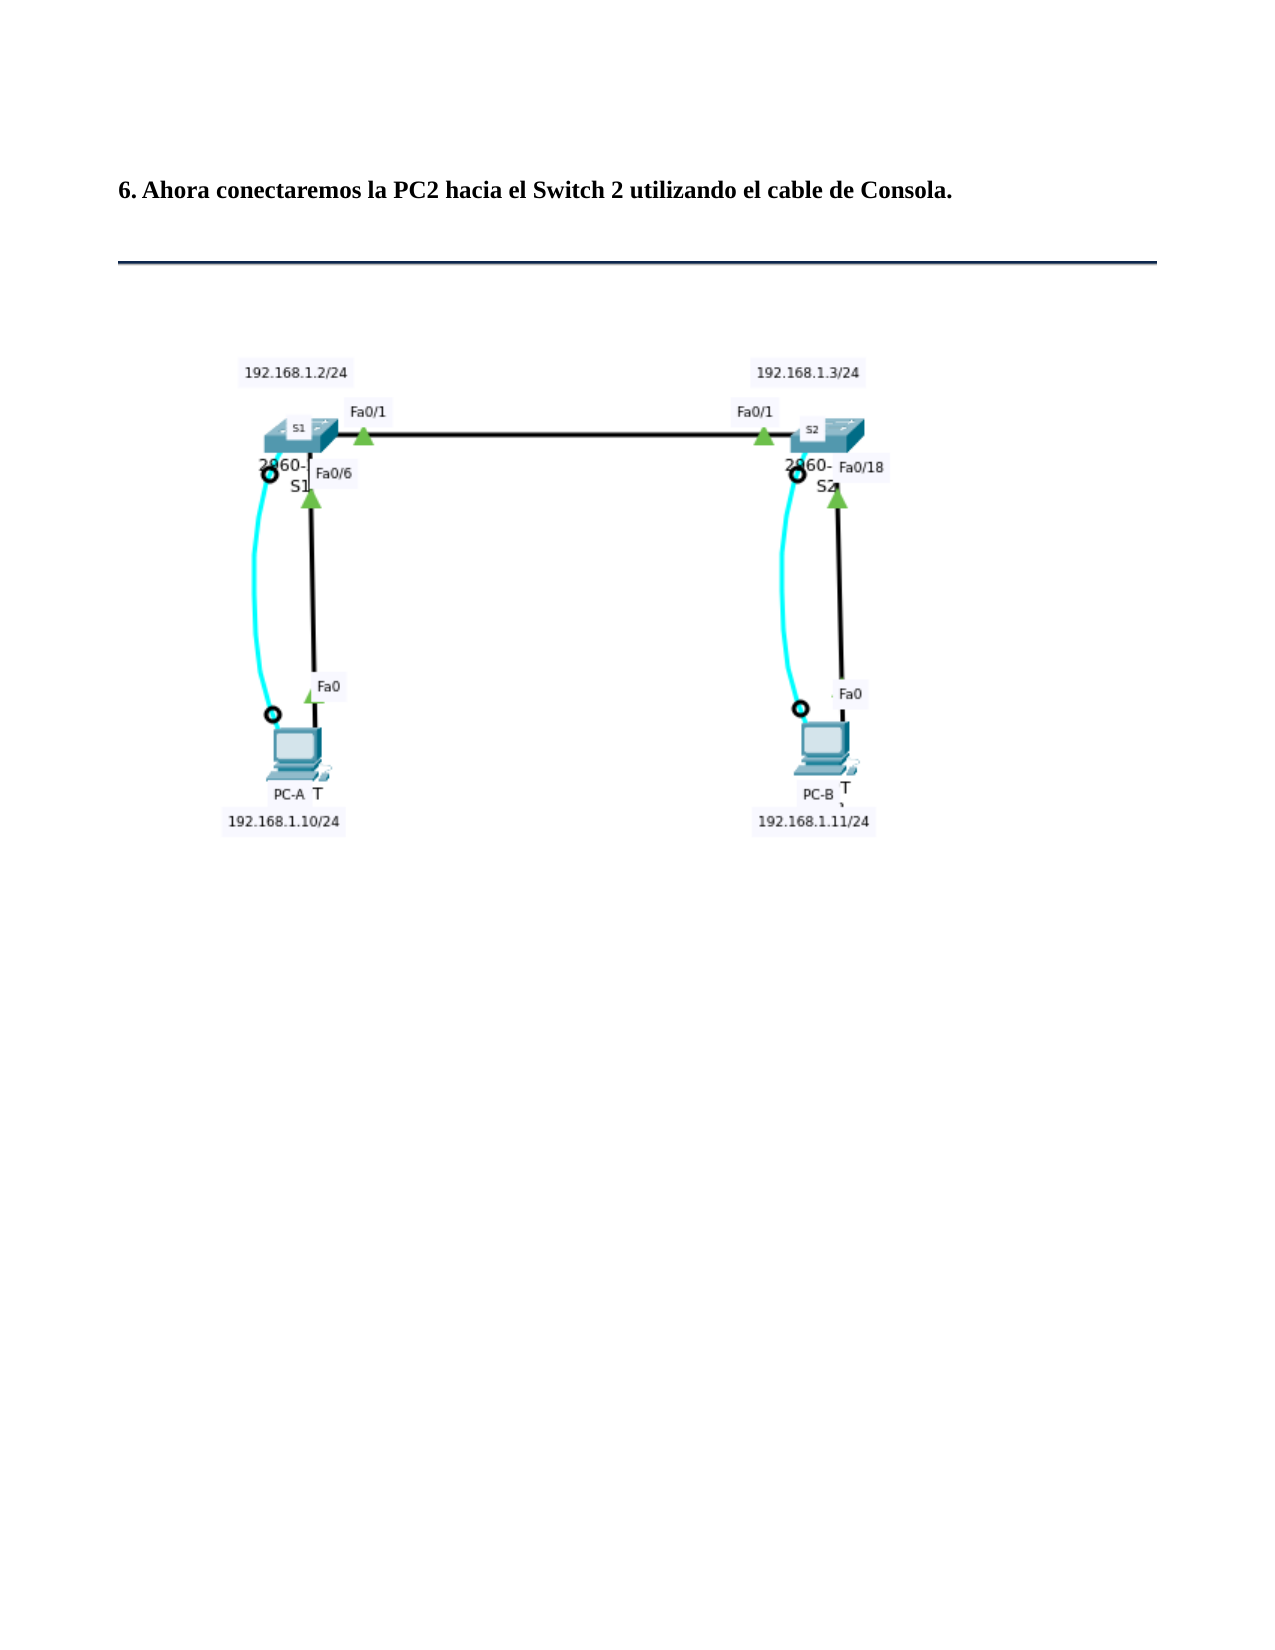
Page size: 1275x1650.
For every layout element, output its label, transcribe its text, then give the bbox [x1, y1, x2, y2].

text 6. Ahora conectaremos la PC2 hacia el Switch 2 utilizando el cable de Consola. [118, 176, 1157, 204]
picture [118, 261, 1157, 1337]
